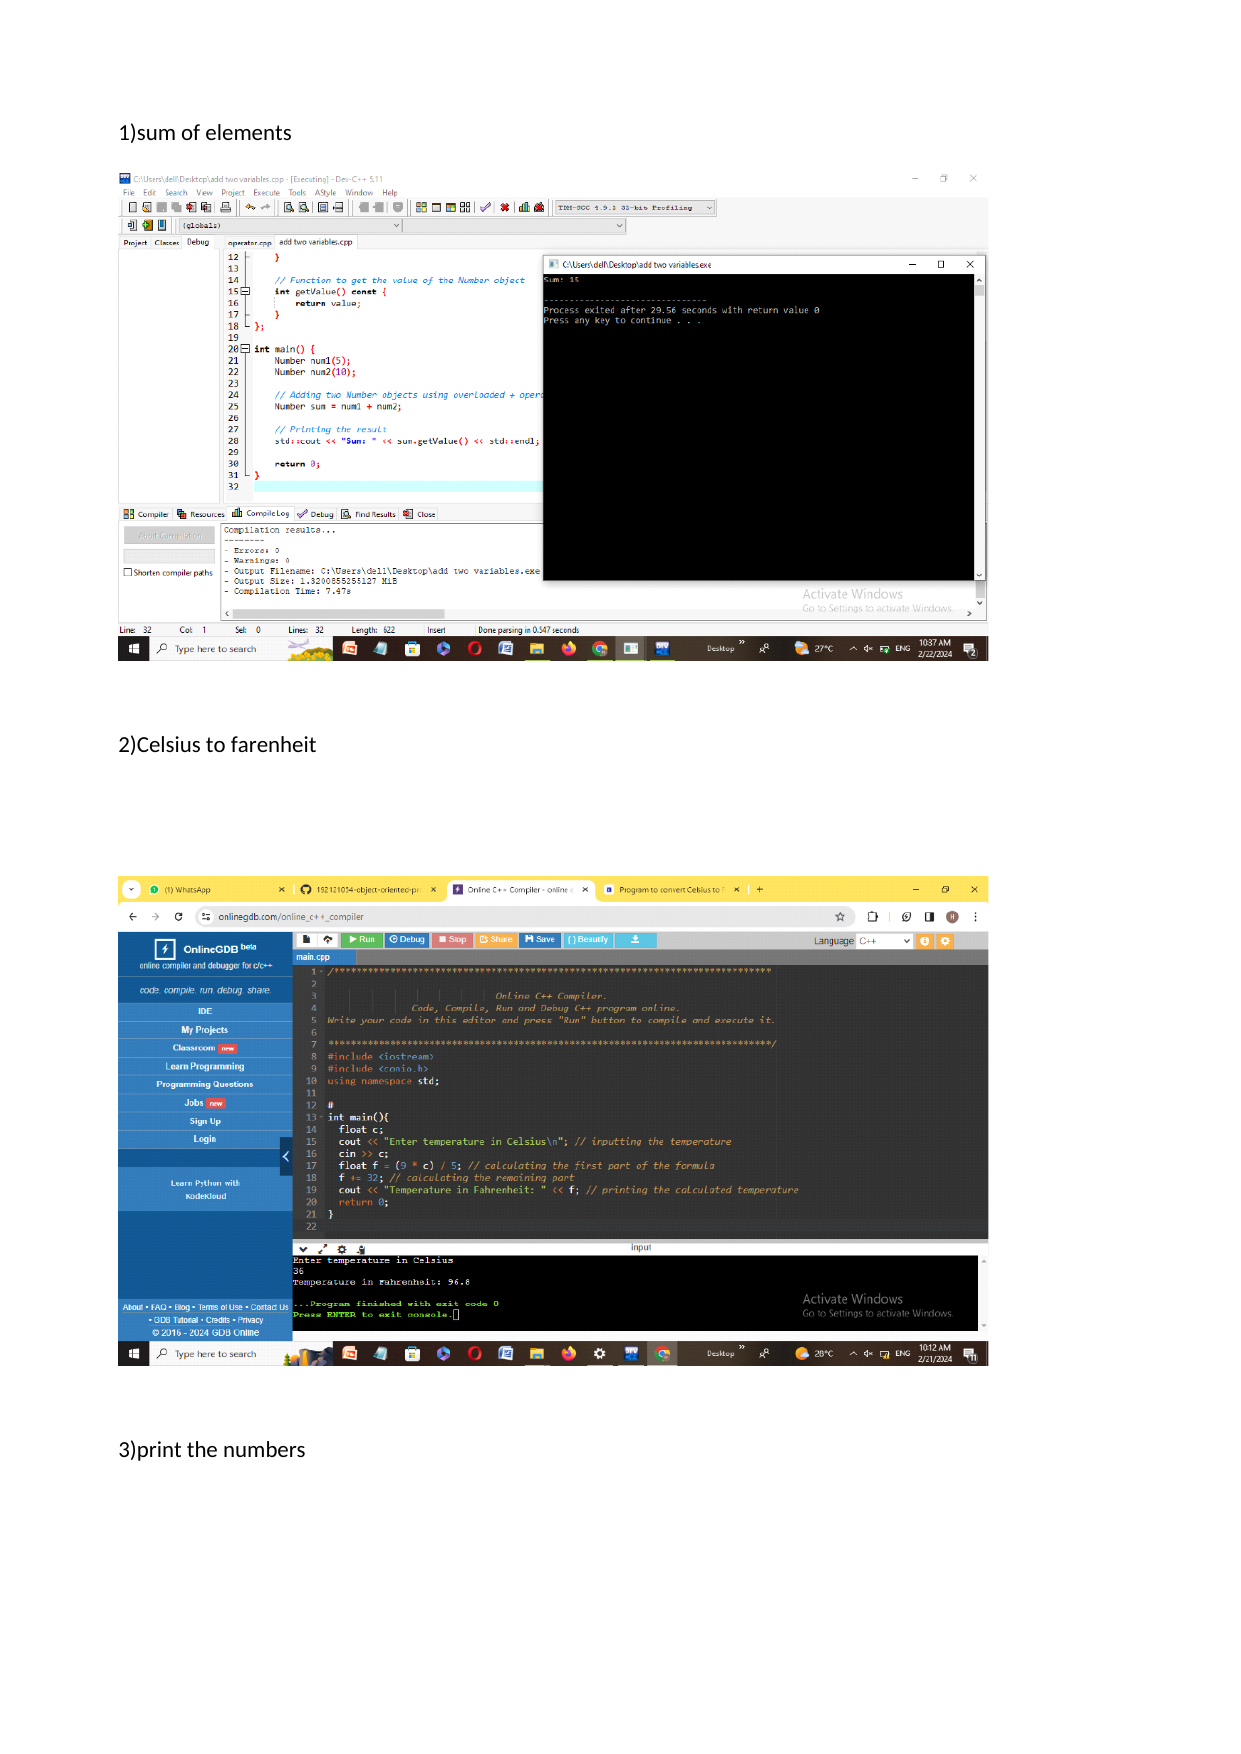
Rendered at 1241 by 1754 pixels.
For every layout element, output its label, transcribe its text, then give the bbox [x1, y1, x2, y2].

text 3)print the numbers [118, 1435, 1122, 1463]
text 2)Celsius to farenheit [118, 730, 1122, 758]
text 1)sum of elements [118, 118, 1122, 146]
